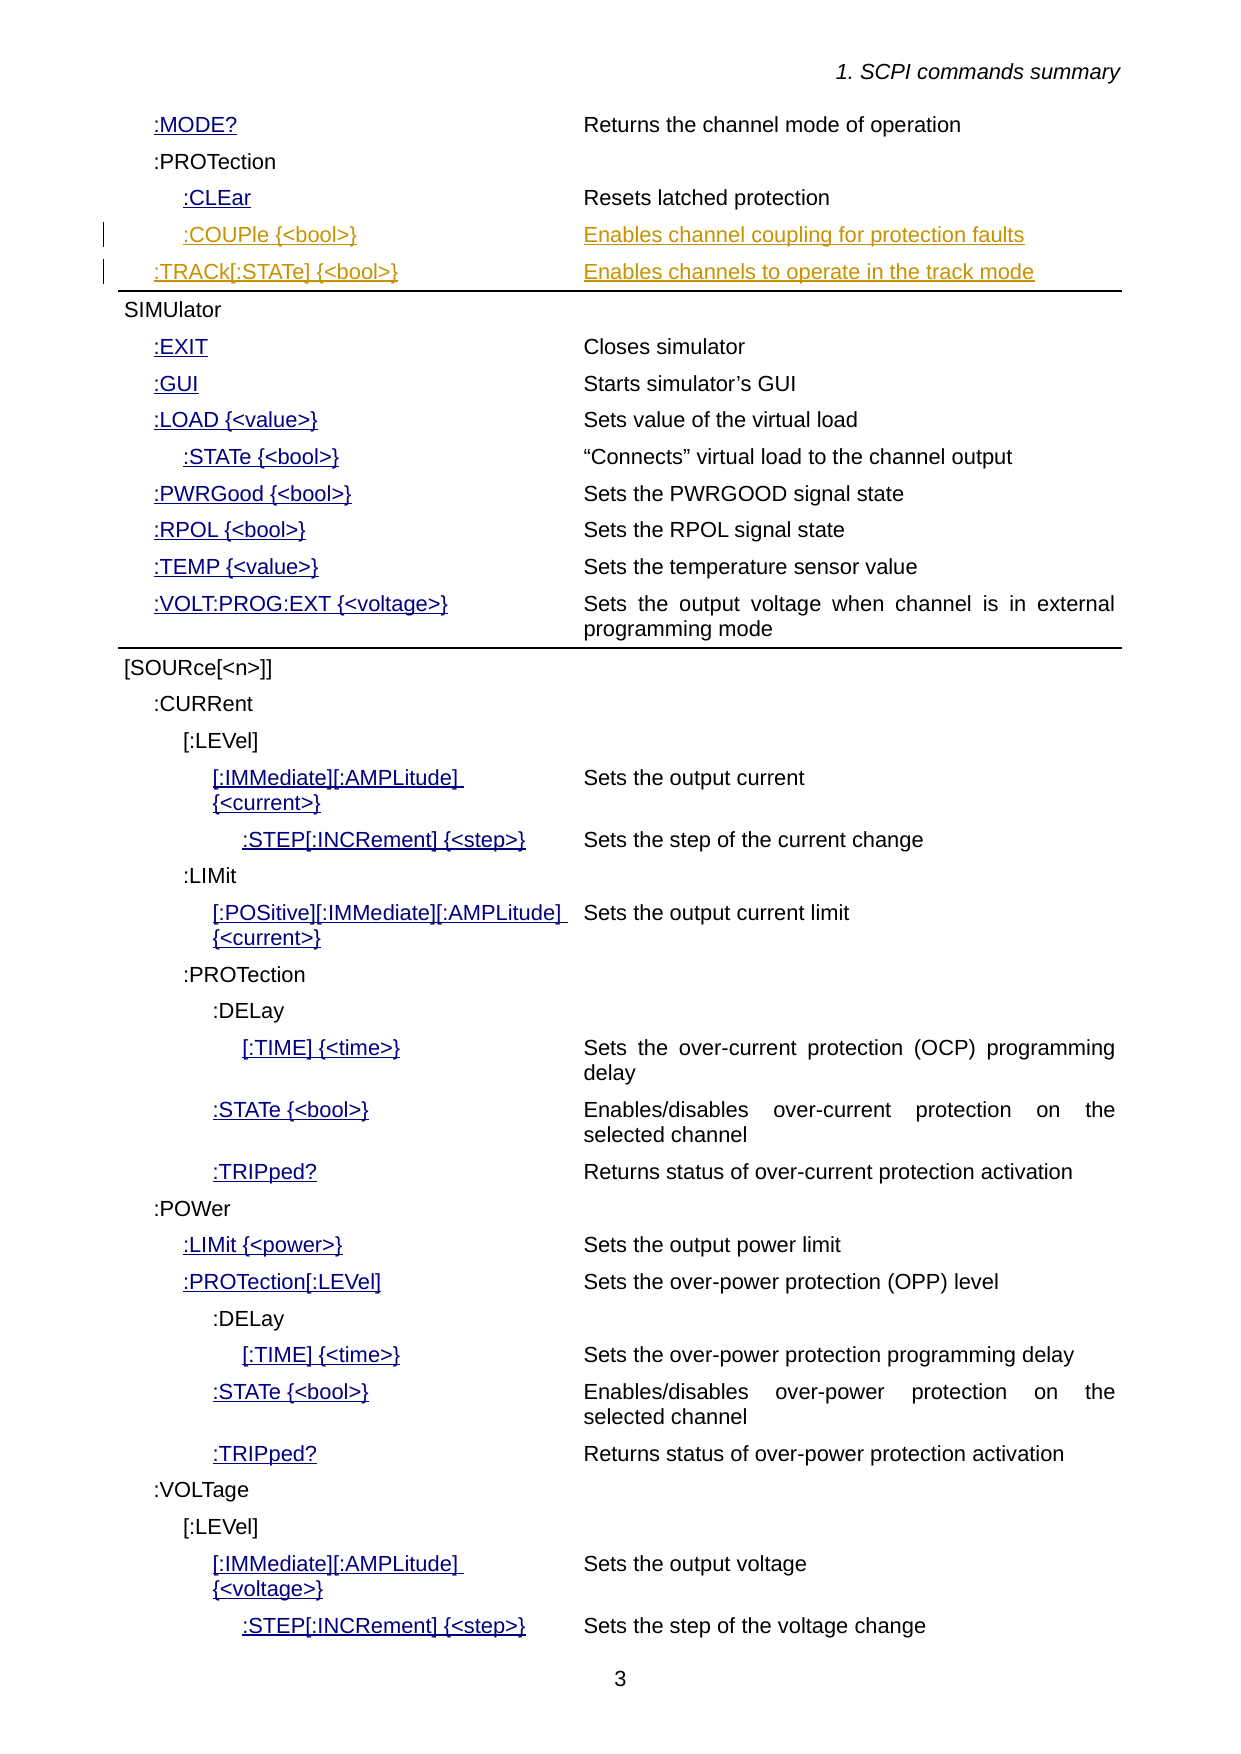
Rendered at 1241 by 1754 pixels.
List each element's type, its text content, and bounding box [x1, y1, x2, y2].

table_cell Returns the channel mode of operation [578, 106, 1122, 143]
table_cell Closes simulator [578, 328, 1122, 365]
table_cell :CURRent [118, 686, 577, 722]
table_cell :COUPle {<bool>} [118, 216, 577, 253]
table_cell :EXIT [118, 328, 577, 365]
table_cell :DELay [118, 1300, 577, 1336]
table_cell :STATe {<bool>} [118, 438, 577, 475]
table_cell [578, 956, 1122, 993]
table_cell [578, 858, 1122, 894]
table_header [578, 292, 1122, 328]
table_cell “Connects” virtual load to the channel output [578, 438, 1122, 475]
table_cell :TEMP {<value>} [118, 548, 577, 585]
table_cell :TRIPped? [118, 1153, 577, 1190]
table_cell Sets the PWRGOOD signal state [578, 475, 1122, 512]
table_cell Sets the output power limit [578, 1226, 1122, 1263]
table_cell [:IMMediate][:AMPLitude] {<current>} [118, 759, 577, 821]
table_cell :GUI [118, 365, 577, 402]
table_cell :PWRGood {<bool>} [118, 475, 577, 512]
table_cell Sets the RPOL signal state [578, 512, 1122, 548]
table_cell :LOAD {<value>} [118, 402, 577, 438]
table_cell [:LEVel] [118, 722, 577, 759]
table_cell :RPOL {<bool>} [118, 512, 577, 548]
table_cell Sets the output current [578, 759, 1122, 821]
table_cell Enables/disables over-current protection on the selected channel [578, 1091, 1122, 1153]
table_cell Returns status of over-current protection activation [578, 1153, 1122, 1190]
table_cell Enables channels to operate in the track mode [578, 253, 1122, 289]
table_cell :STEP[:INCRement] {<step>} [118, 821, 577, 857]
table_cell [:LEVel] [118, 1508, 577, 1545]
table_cell Sets value of the virtual load [578, 402, 1122, 438]
table_cell Sets the over-current protection (OCP) programming delay [578, 1029, 1122, 1091]
table_cell :LIMit {<power>} [118, 1226, 577, 1263]
table_cell Sets the step of the voltage change [578, 1607, 1122, 1643]
table_cell [578, 722, 1122, 759]
table_cell [578, 1300, 1122, 1336]
table_cell [:TIME] {<time>} [118, 1336, 577, 1373]
table_cell :CLEar [118, 180, 577, 216]
table_cell :VOLTage [118, 1472, 577, 1508]
table_cell :STEP[:INCRement] {<step>} [118, 1607, 577, 1643]
table_cell [578, 1508, 1122, 1545]
table_cell [578, 686, 1122, 722]
table_cell Sets the over-power protection programming delay [578, 1336, 1122, 1373]
table_cell [578, 1472, 1122, 1508]
table_cell :VOLT:PROG:EXT {<voltage>} [118, 585, 577, 647]
table_cell :TRACk[:STATe] {<bool>} [118, 253, 577, 289]
table_cell Sets the temperature sensor value [578, 548, 1122, 585]
table_cell :STATe {<bool>} [118, 1373, 577, 1435]
table_cell Sets the output voltage [578, 1545, 1122, 1607]
table_cell Enables/disables over-power protection on the selected channel [578, 1373, 1122, 1435]
table_cell Sets the step of the current change [578, 821, 1122, 857]
table_cell [578, 993, 1122, 1029]
table_cell :PROTection [118, 143, 577, 179]
table_cell Sets the output current limit [578, 894, 1122, 956]
table_cell Sets the output voltage when channel is in external programming mode [578, 585, 1122, 647]
table_cell :LIMit [118, 858, 577, 894]
table_cell Starts simulator’s GUI [578, 365, 1122, 402]
table_cell [:IMMediate][:AMPLitude] {<voltage>} [118, 1545, 577, 1607]
table_header SIMUlator [118, 292, 577, 328]
table_cell :TRIPped? [118, 1435, 577, 1472]
table_cell :PROTection [118, 956, 577, 993]
table_cell [578, 143, 1122, 179]
table_cell Resets latched protection [578, 180, 1122, 216]
table_cell :DELay [118, 993, 577, 1029]
table_cell :STATe {<bool>} [118, 1091, 577, 1153]
table_cell Returns status of over-power protection activation [578, 1435, 1122, 1472]
table_header [SOURce[<n>]] [118, 649, 577, 686]
table_cell Sets the over-power protection (OPP) level [578, 1263, 1122, 1300]
table_cell :POWer [118, 1190, 577, 1226]
table_cell [:TIME] {<time>} [118, 1029, 577, 1091]
table_header [578, 649, 1122, 686]
table_cell [:POSitive][:IMMediate][:AMPLitude] {<current>} [118, 894, 577, 956]
table_cell :PROTection[:LEVel] [118, 1263, 577, 1300]
table_cell [578, 1190, 1122, 1226]
table_cell :MODE? [118, 106, 577, 143]
table_cell Enables channel coupling for protection faults [578, 216, 1122, 253]
